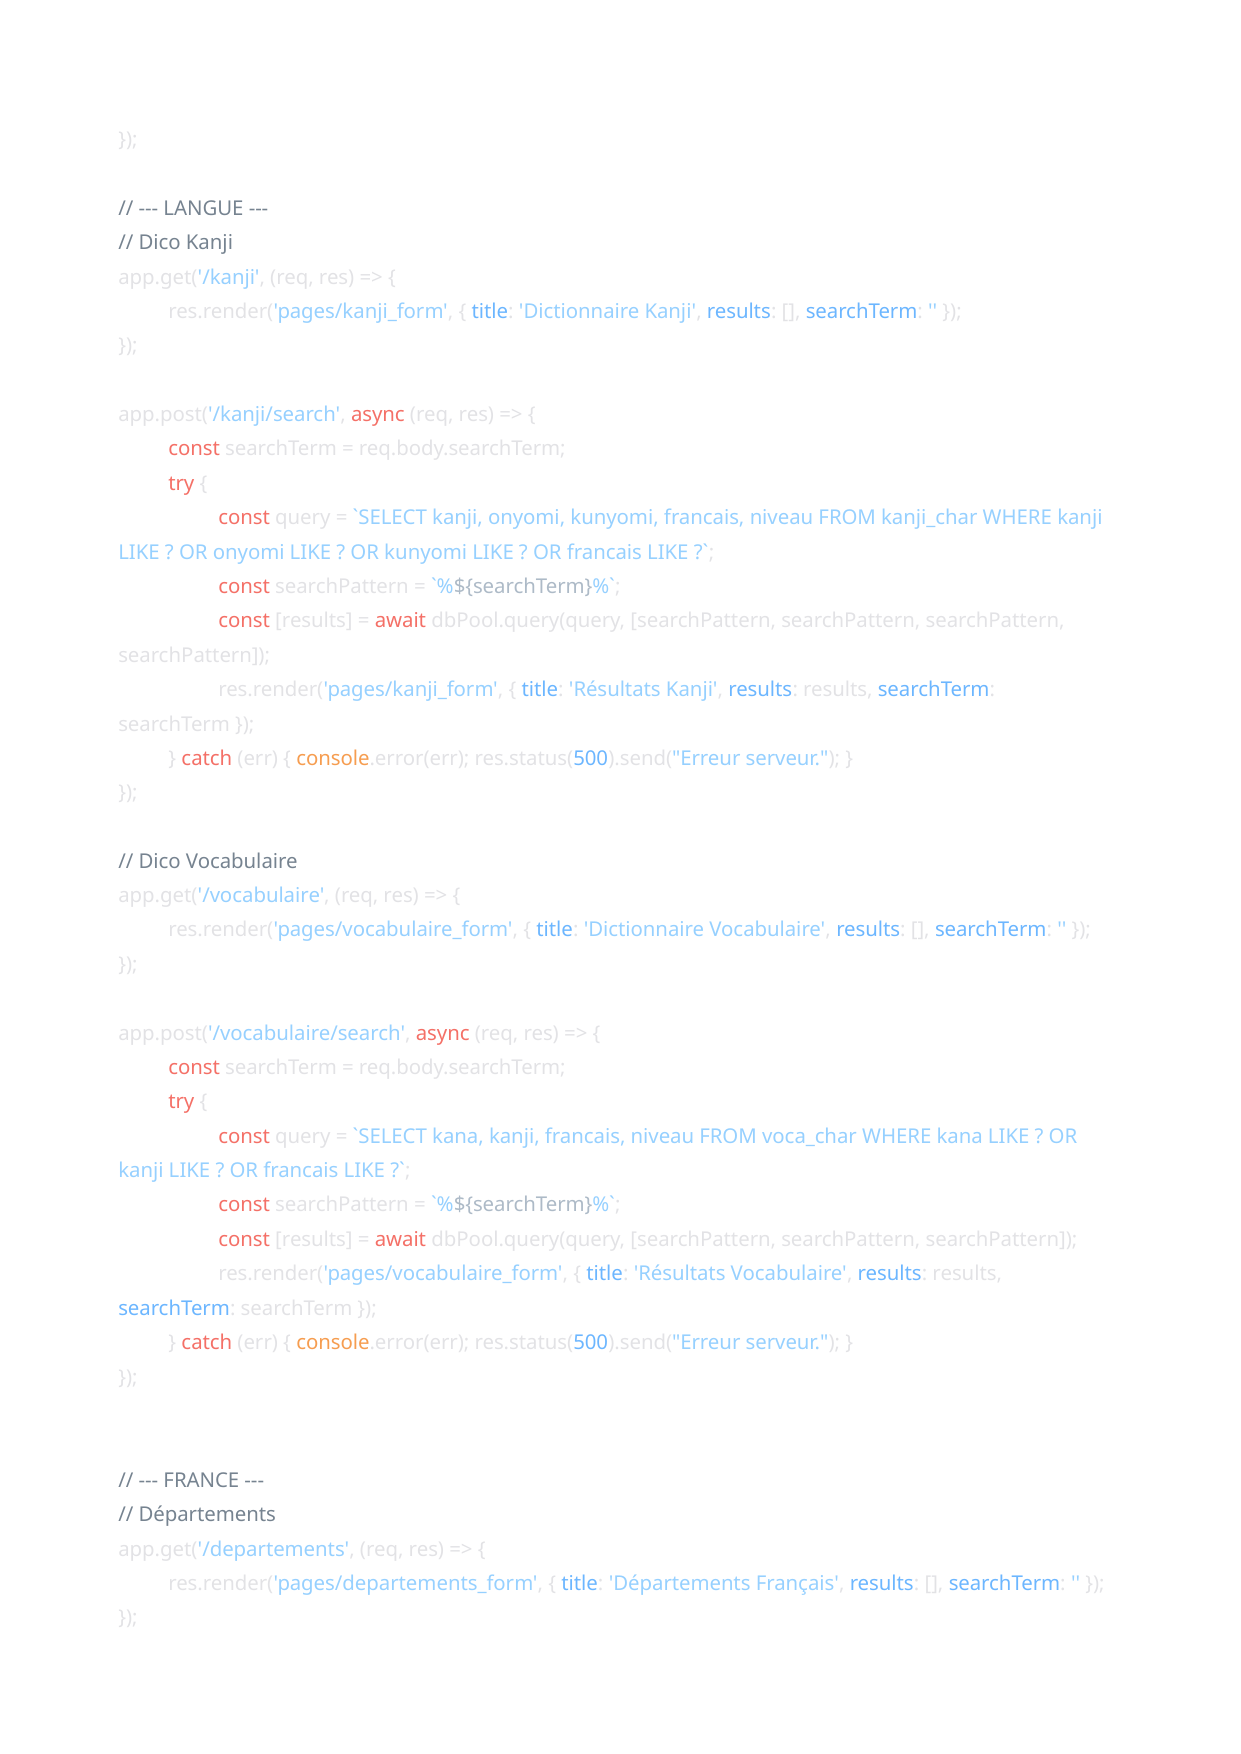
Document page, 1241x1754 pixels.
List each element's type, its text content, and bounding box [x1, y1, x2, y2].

text res.render('pages/kanji_form', { title: 'Dictionnaire Kanji', results: [], searchTerm: '' }); [118, 290, 1122, 324]
text // Départements [118, 1493, 1122, 1527]
text res.render('pages/kanji_form', { title: 'Résultats Kanji', results: results, searchTerm: searchTerm }); [118, 668, 1122, 737]
text }); [118, 943, 1122, 977]
text }); [118, 324, 1122, 359]
text const searchPattern = `%${searchTerm}%`; [118, 1184, 1122, 1218]
text }); [118, 118, 1122, 152]
text app.get('/departements', (req, res) => { [118, 1527, 1122, 1562]
text }); [118, 771, 1122, 806]
text try { [118, 462, 1122, 496]
text const searchTerm = req.body.searchTerm; [118, 427, 1122, 462]
text app.post('/vocabulaire/search', async (req, res) => { [118, 1012, 1122, 1046]
text const searchTerm = req.body.searchTerm; [118, 1046, 1122, 1081]
text const [results] = await dbPool.query(query, [searchPattern, searchPattern, searchPattern, searchPattern]); [118, 599, 1122, 668]
text const searchPattern = `%${searchTerm}%`; [118, 565, 1122, 599]
text }); [118, 1356, 1122, 1390]
text res.render('pages/vocabulaire_form', { title: 'Dictionnaire Vocabulaire', results: [], searchTerm: '' }); [118, 909, 1122, 943]
text const query = `SELECT kana, kanji, francais, niveau FROM voca_char WHERE kana LIKE ? OR kanji LIKE ? OR francais LIKE ?`; [118, 1115, 1122, 1184]
text // Dico Kanji [118, 221, 1122, 256]
text const [results] = await dbPool.query(query, [searchPattern, searchPattern, searchPattern]); [118, 1218, 1122, 1252]
text // Dico Vocabulaire [118, 840, 1122, 874]
text app.post('/kanji/search', async (req, res) => { [118, 393, 1122, 427]
text app.get('/vocabulaire', (req, res) => { [118, 874, 1122, 909]
text const query = `SELECT kanji, onyomi, kunyomi, francais, niveau FROM kanji_char WHERE kanji LIKE ? OR onyomi LIKE ? OR kunyomi LIKE ? OR francais LIKE ?`; [118, 496, 1122, 565]
text try { [118, 1081, 1122, 1115]
text }); [118, 1596, 1122, 1631]
text res.render('pages/vocabulaire_form', { title: 'Résultats Vocabulaire', results: results, searchTerm: searchTerm }); [118, 1252, 1122, 1321]
text // --- LANGUE --- [118, 187, 1122, 221]
text } catch (err) { console.error(err); res.status(500).send("Erreur serveur."); } [118, 737, 1122, 771]
text res.render('pages/departements_form', { title: 'Départements Français', results: [], searchTerm: '' }); [118, 1562, 1122, 1596]
text } catch (err) { console.error(err); res.status(500).send("Erreur serveur."); } [118, 1321, 1122, 1356]
text app.get('/kanji', (req, res) => { [118, 256, 1122, 290]
text // --- FRANCE --- [118, 1459, 1122, 1493]
